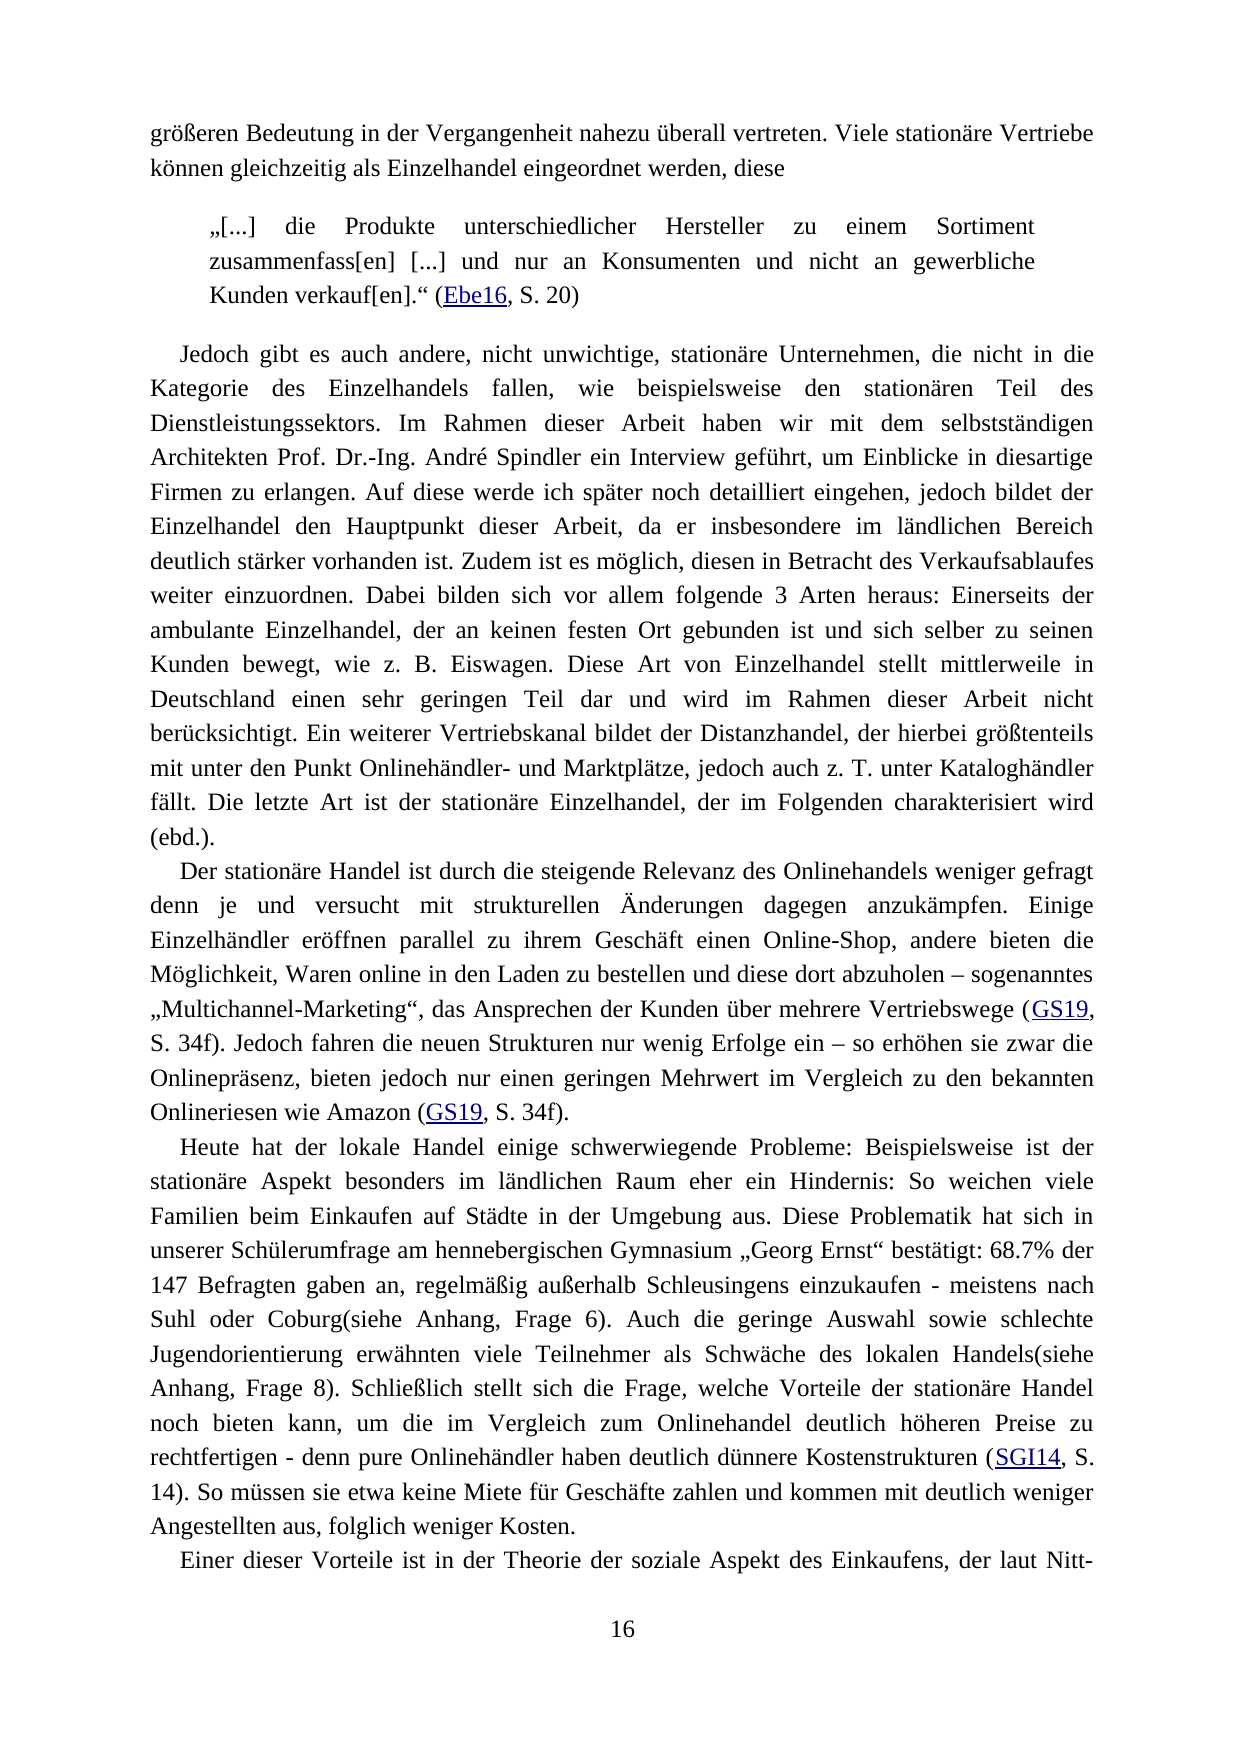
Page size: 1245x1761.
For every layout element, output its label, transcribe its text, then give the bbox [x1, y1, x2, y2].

text „[...] die Produkte unterschiedlicher Hersteller zu einem Sortiment zusammenfass[en] [...] und nur an Konsumenten und nicht an gewerbliche Kunden verkauf[en].“ (Ebe16, S. 20) [209, 211, 1036, 309]
text Heute hat der lokale Handel einige schwerwiegende Probleme: Beispielsweise ist der stationäre Aspekt besonders im ländlichen Raum eher ein Hindernis: So weichen viele Familien beim Einkaufen auf Städte in der Umgebung aus. Diese Problematik hat sich in unserer Schülerumfrage am hennebergischen Gymnasium „Georg Ernst“ bestätigt: 68.7% der 147 Befragten gaben an, regelmäßig außerhalb Schleusingens einzukaufen - meistens nach Suhl oder Coburg(siehe Anhang, Frage 6). Auch die geringe Auswahl sowie schlechte Jugendorientierung erwähnten viele Teilnehmer als Schwäche des lokalen Handels(siehe Anhang, Frage 8). Schließlich stellt sich die Frage, welche Vorteile der stationäre Handel noch bieten kann, um die im Vergleich zum Onlinehandel deutlich höheren Preise zu rechtfertigen - denn pure Onlinehändler haben deutlich dünnere Kostenstrukturen (SGI14, S. 14). So müssen sie etwa keine Miete für Geschäfte zahlen und kommen mit deutlich weniger Angestellten aus, folglich weniger Kosten. [150, 1132, 1095, 1540]
text Jedoch gibt es auch andere, nicht unwichtige, stationäre Unternehmen, die nicht in die Kategorie des Einzelhandels fallen, wie beispielsweise den stationären Teil des Dienstleistungssektors. Im Rahmen dieser Arbeit haben wir mit dem selbstständigen Architekten Prof. Dr.-Ing. André Spindler ein Interview geführt, um Einblicke in diesartige Firmen zu erlangen. Auf diese werde ich später noch detailliert eingehen, jedoch bildet der Einzelhandel den Hauptpunkt dieser Arbeit, da er insbesondere im ländlichen Bereich deutlich stärker vorhanden ist. Zudem ist es möglich, diesen in Betracht des Verkaufsablaufes weiter einzuordnen. Dabei bilden sich vor allem folgende 3 Arten heraus: Einerseits der ambulante Einzelhandel, der an keinen festen Ort gebunden ist und sich selber zu seinen Kunden bewegt, wie z. B. Eiswagen. Diese Art von Einzelhandel stellt mittlerweile in Deutschland einen sehr geringen Teil dar und wird im Rahmen dieser Arbeit nicht berücksichtigt. Ein weiterer Vertriebskanal bildet der Distanzhandel, der hierbei größtenteils mit unter den Punkt Onlinehändler- und Marktplätze, jedoch auch z. T. unter Kataloghändler fällt. Die letzte Art ist der stationäre Einzelhandel, der im Folgenden charakterisiert wird (ebd.). [150, 339, 1095, 850]
text Der stationäre Handel ist durch die steigende Relevanz des Onlinehandels weniger gefragt denn je und versucht mit strukturellen Änderungen dagegen anzukämpfen. Einige Einzelhändler eröffnen parallel zu ihrem Geschäft einen Online-Shop, andere bieten die Möglichkeit, Waren online in den Laden zu bestellen und diese dort abzuholen – sogenanntes „Multichannel-Marketing“, das Ansprechen der Kunden über mehrere Vertriebswege (GS19, S. 34f). Jedoch fahren die neuen Strukturen nur wenig Erfolge ein – so erhöhen sie zwar die Onlinepräsenz, bieten jedoch nur einen geringen Mehrwert im Vergleich zu den bekannten Onlineriesen wie Amazon (GS19, S. 34f). [150, 856, 1095, 1126]
text größeren Bedeutung in der Vergangenheit nahezu überall vertreten. Viele stationäre Vertriebe können gleichzeitig als Einzelhandel eingeordnet werden, diese [150, 118, 1095, 181]
text Einer dieser Vorteile ist in der Theorie der soziale Aspekt des Einkaufens, der laut Nitt- [150, 1546, 1095, 1574]
